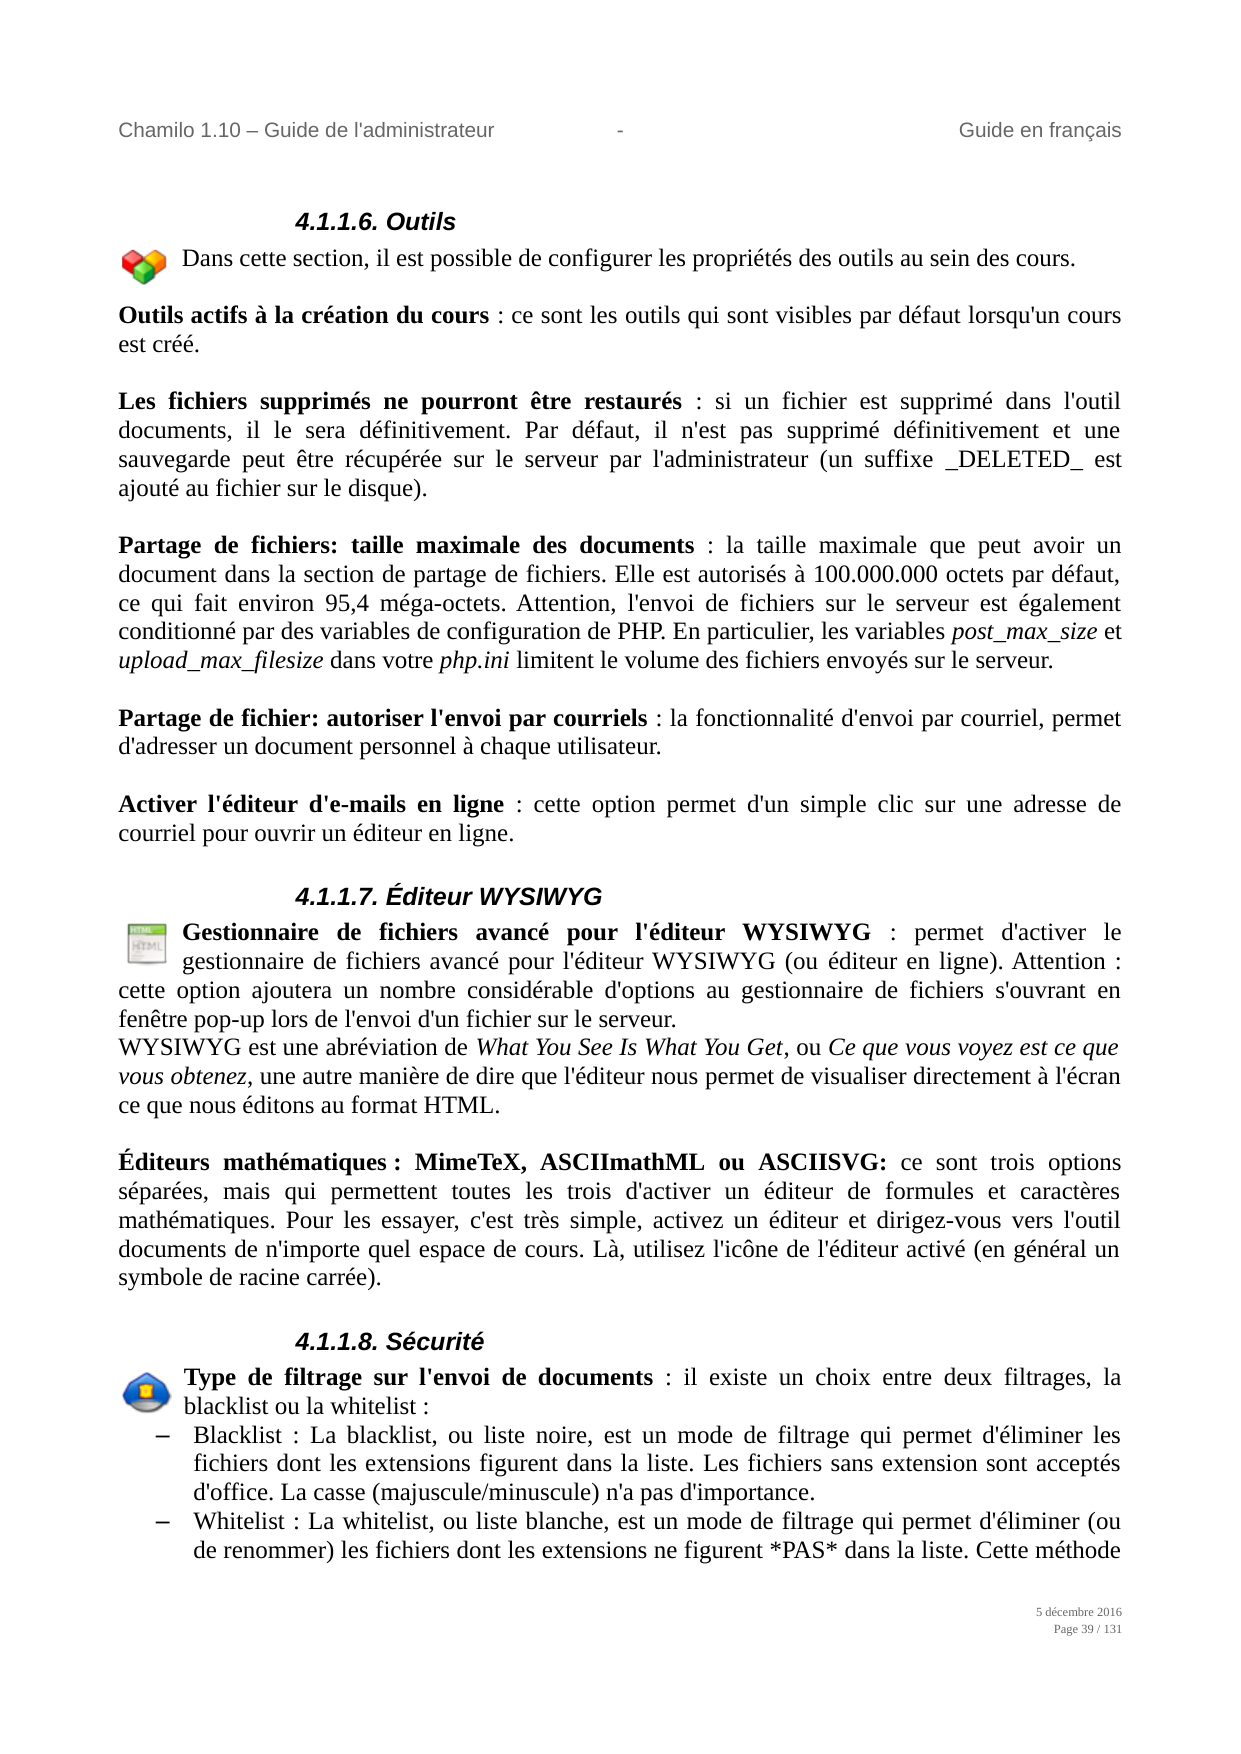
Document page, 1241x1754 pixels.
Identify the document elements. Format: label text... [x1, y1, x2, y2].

text Les fichiers supprimés ne pourront être restaurés : si un fichier est supprimé dans l'outil documents, il le sera définitivement. Par défaut, il n'est pas supprimé définitivement et une sauvegarde peut être récupérée sur le serveur par l'administrateur (un suffixe _DELETED_ est ajouté au fichier sur le disque). [118, 386, 1122, 501]
list Whitelist : La whitelist, ou liste blanche, est un mode de filtrage qui permet d'éliminer (ou de renommer) les fichiers dont les extensions ne figurent *PAS* dans la liste. Cette méthode [156, 1506, 1122, 1563]
subtitle Éditeur WYSIWYG [295, 882, 1122, 911]
text Partage de fichier: autoriser l'envoi par courriels : la fonctionnalité d'envoi par courriel, permet d'adresser un document personnel à chaque utilisateur. [118, 703, 1122, 760]
picture [124, 923, 170, 970]
text Partage de fichiers: taille maximale des documents : la taille maximale que peut avoir un document dans la section de partage de fichiers. Elle est autorisés à 100.000.000 octets par défaut, ce qui fait environ 95,4 méga-octets. Attention, l'envoi de fichiers sur le serveur est également conditionné par des variables de configuration de PHP. En particulier, les variables post_max_size et upload_max_filesize dans votre php.ini limitent le volume des fichiers envoyés sur le serveur. [118, 530, 1122, 674]
text Dans cette section, il est possible de configurer les propriétés des outils au sein des cours. [170, 243, 1122, 271]
text Éditeurs mathématiques : MimeTeX, ASCIImathML ou ASCIISVG: ce sont trois options séparées, mais qui permettent toutes les trois d'activer un éditeur de formules et caractères mathématiques. Pour les essayer, c'est très simple, activez un éditeur et dirigez-vous vers l'outil documents de n'importe quel espace de cours. Là, utilisez l'icône de l'éditeur activé (en général un symbole de racine carrée). [118, 1147, 1122, 1291]
subtitle Sécurité [295, 1327, 1122, 1356]
subtitle Outils [295, 207, 1122, 236]
text Gestionnaire de fichiers avancé pour l'éditeur WYSIWYG : permet d'activer le gestionnaire de fichiers avancé pour l'éditeur WYSIWYG (ou éditeur en ligne). Attention : cette option ajoutera un nombre considérable d'options au gestionnaire de fichiers s'ouvrant en fenêtre pop-up lors de l'envoi d'un fichier sur le serveur. [118, 917, 1122, 1032]
picture [119, 242, 170, 293]
text Activer l'éditeur d'e-mails en ligne : cette option permet d'un simple clic sur une adresse de courriel pour ouvrir un éditeur en ligne. [118, 789, 1122, 846]
picture [121, 1366, 172, 1417]
text Type de filtrage sur l'envoi de documents : il existe un choix entre deux filtrages, la blacklist ou la whitelist : [118, 1362, 1122, 1420]
text WYSIWYG est une abréviation de What You See Is What You Get, ou Ce que vous voyez est ce que vous obtenez, une autre manière de dire que l'éditeur nous permet de visualiser directement à l'écran ce que nous éditons au format HTML. [118, 1032, 1122, 1119]
text Outils actifs à la création du cours : ce sont les outils qui sont visibles par défaut lorsqu'un cours est créé. [118, 300, 1122, 358]
list Blacklist : La blacklist, ou liste noire, est un mode de filtrage qui permet d'éliminer les fichiers dont les extensions figurent dans la liste. Les fichiers sans extension sont acceptés d'office. La casse (majuscule/minuscule) n'a pas d'importance. [156, 1420, 1122, 1506]
